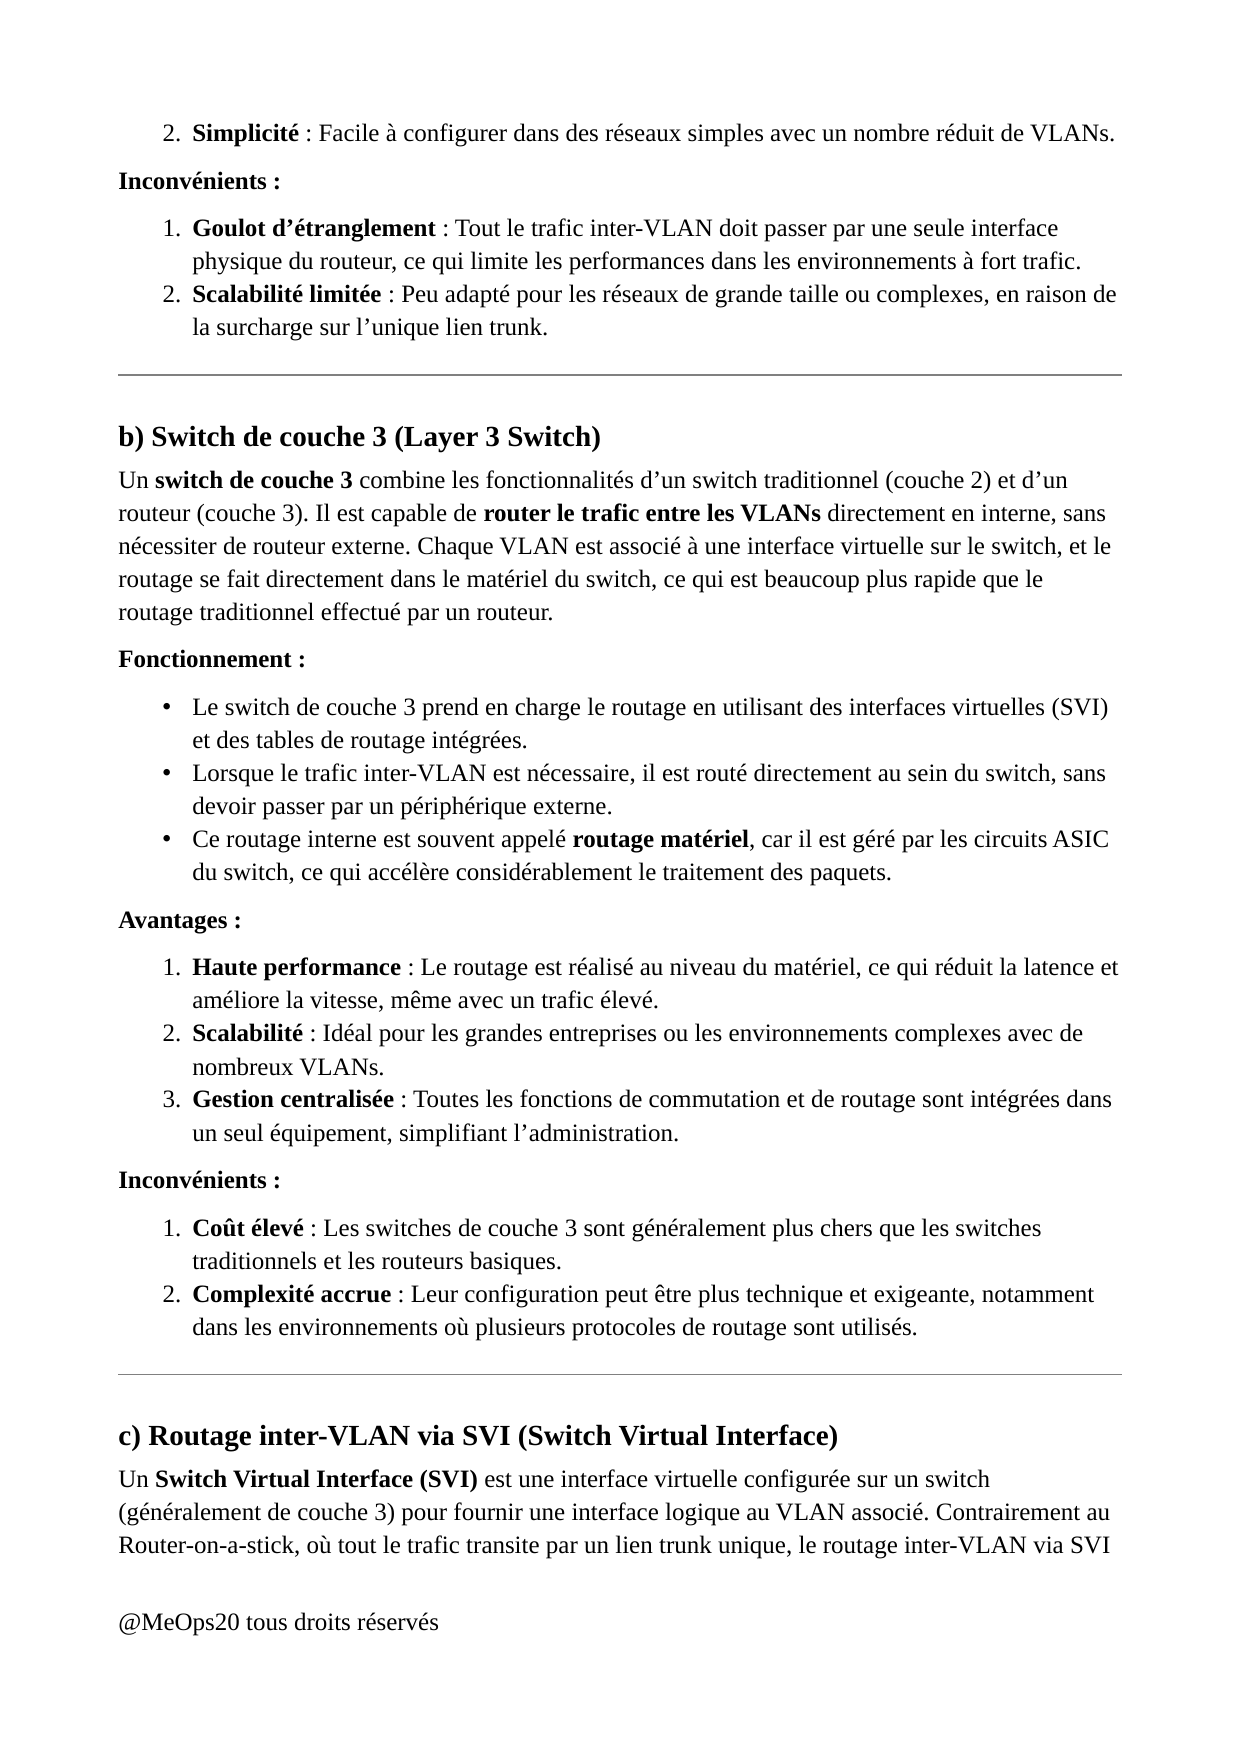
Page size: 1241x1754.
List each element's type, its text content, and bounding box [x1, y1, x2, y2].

text Avantages : [118, 905, 1122, 934]
subtitle b) Switch de couche 3 (Layer 3 Switch) [118, 419, 1122, 452]
text Inconvénients : [118, 166, 1122, 194]
list Haute performance : Le routage est réalisé au niveau du matériel, ce qui réduit la latence et améliore la vitesse, même avec un trafic élevé. [162, 952, 1122, 1014]
text Un Switch Virtual Interface (SVI) est une interface virtuelle configurée sur un switch (généralement de couche 3) pour fournir une interface logique au VLAN associé. Contrairement au Router-on-a-stick, où tout le trafic transite par un lien trunk unique, le routage inter-VLAN via SVI [118, 1464, 1122, 1559]
list Complexité accrue : Leur configuration peut être plus technique et exigeante, notamment dans les environnements où plusieurs protocoles de routage sont utilisés. [162, 1279, 1122, 1341]
text Inconvénients : [118, 1165, 1122, 1194]
text Fonctionnement : [118, 644, 1122, 673]
list Scalabilité limitée : Peu adapté pour les réseaux de grande taille ou complexes, en raison de la surcharge sur l’unique lien trunk. [162, 279, 1122, 341]
list Ce routage interne est souvent appelé routage matériel, car il est géré par les circuits ASIC du switch, ce qui accélère considérablement le traitement des paquets. [162, 824, 1122, 886]
list Coût élevé : Les switches de couche 3 sont généralement plus chers que les switches traditionnels et les routeurs basiques. [162, 1213, 1122, 1274]
list Goulot d’étranglement : Tout le trafic inter-VLAN doit passer par une seule interface physique du routeur, ce qui limite les performances dans les environnements à fort trafic. [162, 213, 1122, 275]
list Scalabilité : Idéal pour les grandes entreprises ou les environnements complexes avec de nombreux VLANs. [162, 1018, 1122, 1080]
list Simplicité : Facile à configurer dans des réseaux simples avec un nombre réduit de VLANs. [162, 118, 1122, 147]
list Gestion centralisée : Toutes les fonctions de commutation et de routage sont intégrées dans un seul équipement, simplifiant l’administration. [162, 1084, 1122, 1146]
subtitle c) Routage inter-VLAN via SVI (Switch Virtual Interface) [118, 1418, 1122, 1452]
list Lorsque le trafic inter-VLAN est nécessaire, il est routé directement au sein du switch, sans devoir passer par un périphérique externe. [162, 758, 1122, 820]
list Le switch de couche 3 prend en charge le routage en utilisant des interfaces virtuelles (SVI) et des tables de routage intégrées. [162, 692, 1122, 754]
text Un switch de couche 3 combine les fonctionnalités d’un switch traditionnel (couche 2) et d’un routeur (couche 3). Il est capable de router le trafic entre les VLANs directement en interne, sans nécessiter de routeur externe. Chaque VLAN est associé à une interface virtuelle sur le switch, et le routage se fait directement dans le matériel du switch, ce qui est beaucoup plus rapide que le routage traditionnel effectué par un routeur. [118, 465, 1122, 626]
